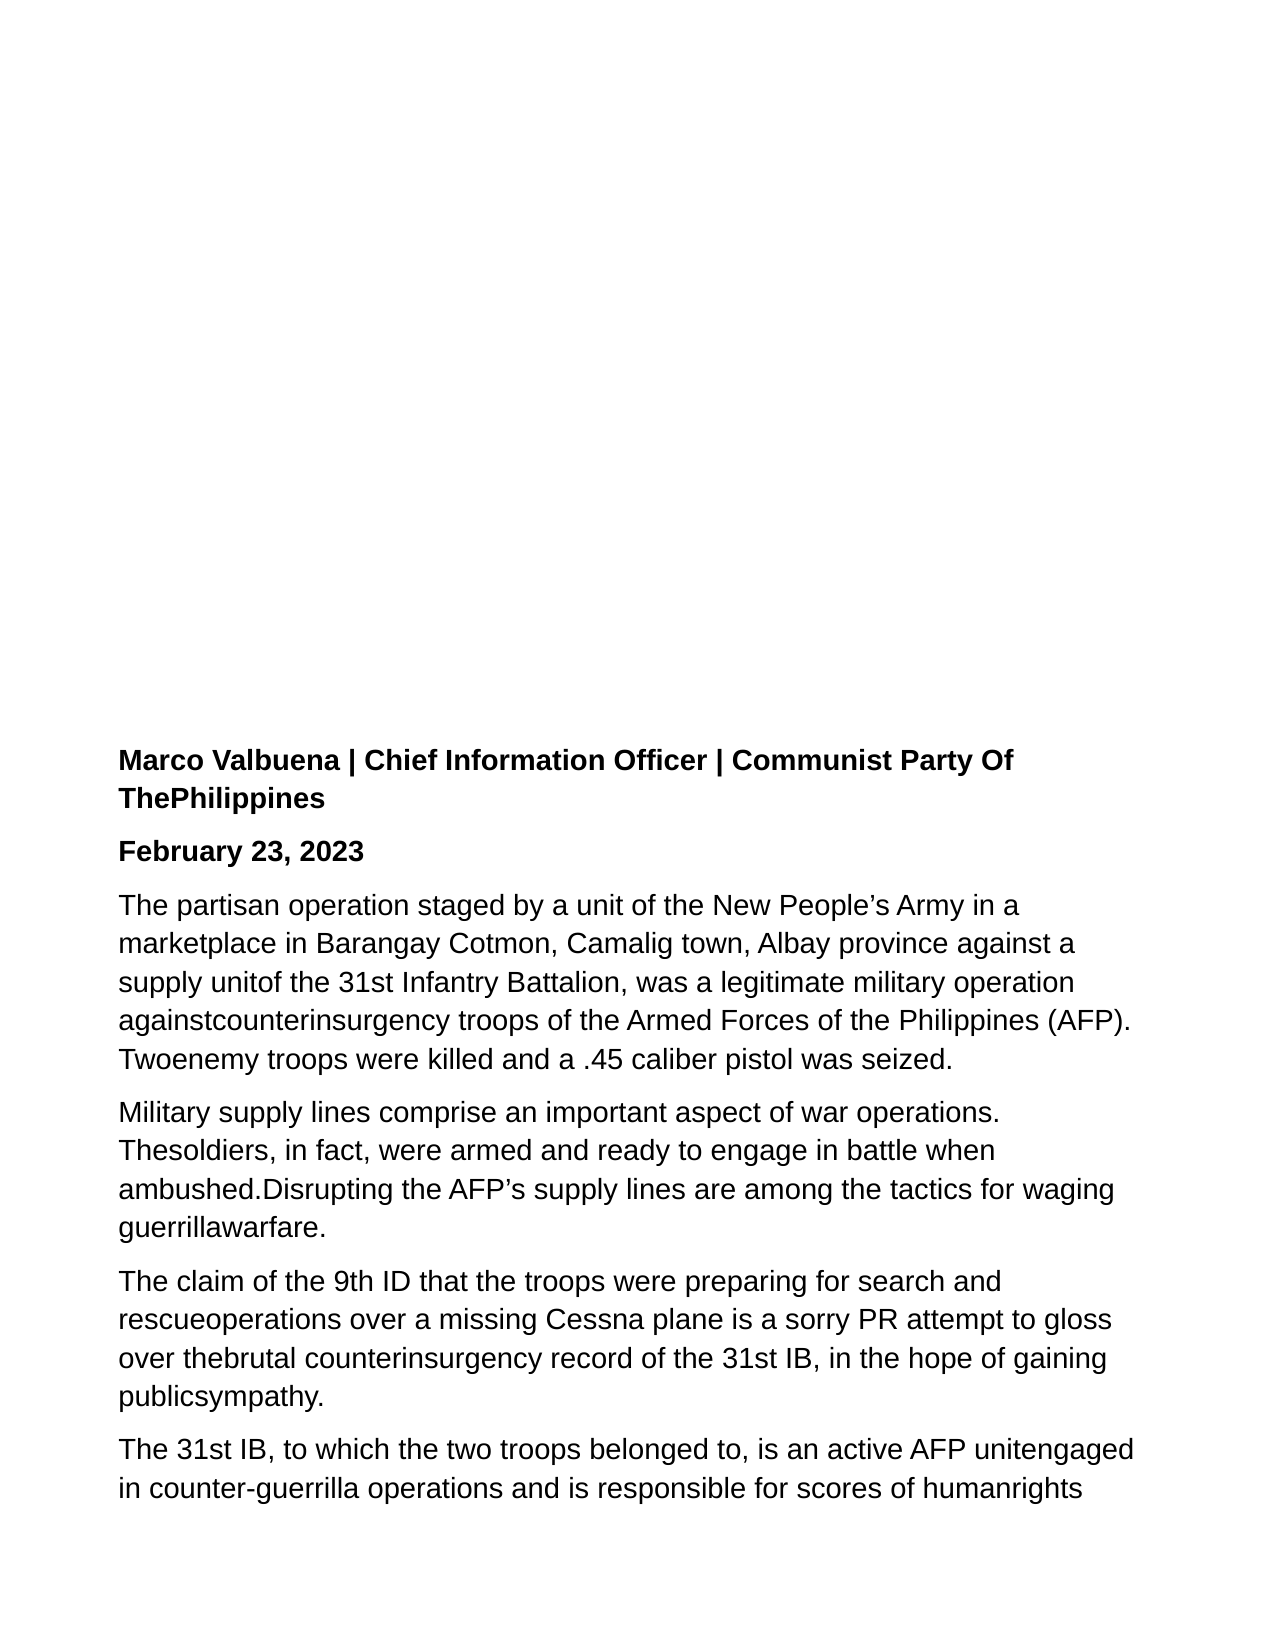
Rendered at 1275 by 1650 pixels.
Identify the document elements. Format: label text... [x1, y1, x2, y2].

text February 23, 2023 [118, 834, 1157, 868]
text The 31st IB, to which the two troops belonged to, is an active AFP unitengaged in counter-guerrilla operations and is responsible for scores of humanrights [118, 1432, 1157, 1504]
text The partisan operation staged by a unit of the New People’s Army in a marketplace in Barangay Cotmon, Camalig town, Albay province against a supply unitof the 31st Infantry Battalion, was a legitimate military operation againstcounterinsurgency troops of the Armed Forces of the Philippines (AFP). Twoenemy troops were killed and a .45 caliber pistol was seized. [118, 888, 1157, 1075]
text Marco Valbuena | Chief Information Officer | Communist Party Of ThePhilippines [118, 743, 1157, 815]
text Military supply lines comprise an important aspect of war operations. Thesoldiers, in fact, were armed and ready to engage in battle when ambushed.Disrupting the AFP’s supply lines are among the tactics for waging guerrillawarfare. [118, 1095, 1157, 1244]
text The claim of the 9th ID that the troops were preparing for search and rescueoperations over a missing Cessna plane is a sorry PR attempt to gloss over thebrutal counterinsurgency record of the 31st IB, in the hope of gaining publicsympathy. [118, 1264, 1157, 1413]
